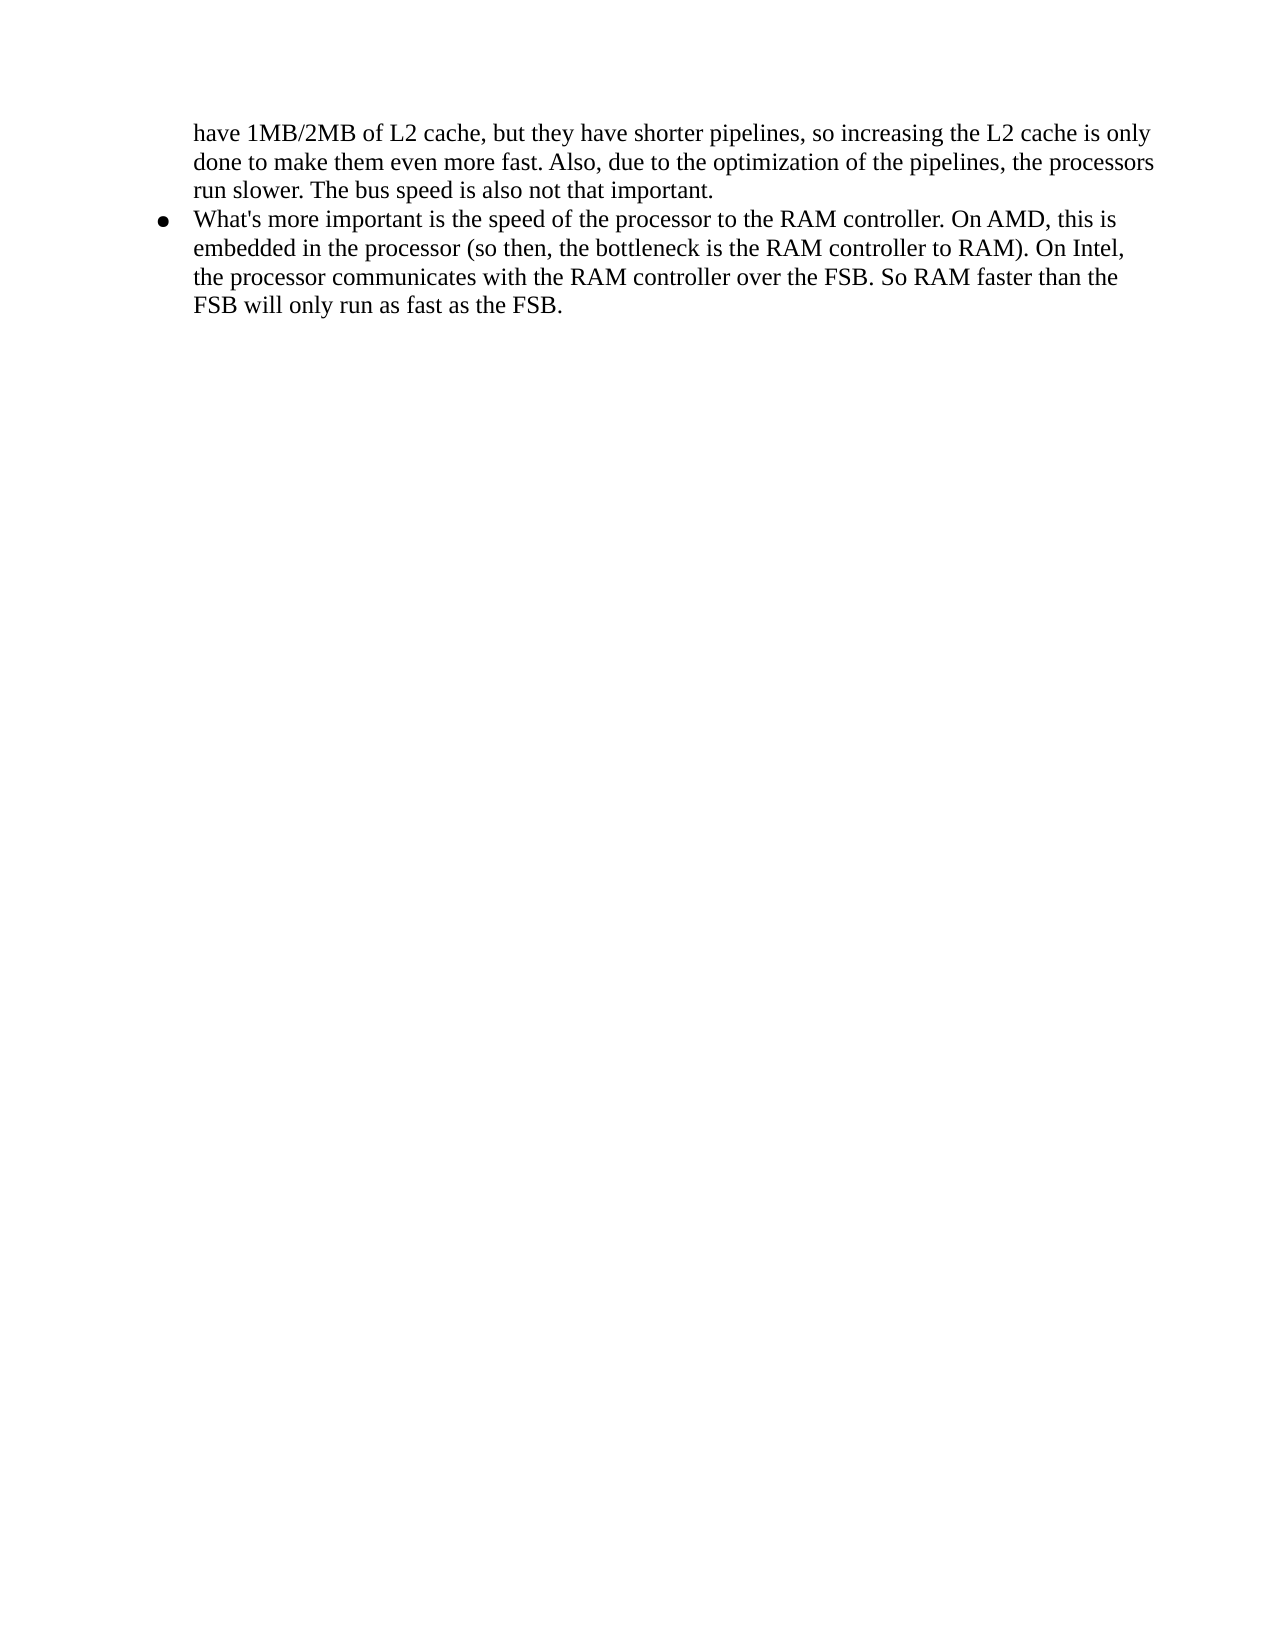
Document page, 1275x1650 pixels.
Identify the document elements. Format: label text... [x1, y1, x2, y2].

list What's more important is the speed of the processor to the RAM controller. On AMD, this is embedded in the processor (so then, the bottleneck is the RAM controller to RAM). On Intel, the processor communicates with the RAM controller over the FSB. So RAM faster than the FSB will only run as fast as the FSB. [156, 204, 1157, 319]
list have 1MB/2MB of L2 cache, but they have shorter pipelines, so increasing the L2 cache is only done to make them even more fast. Also, due to the optimization of the pipelines, the processors run slower. The bus speed is also not that important. [156, 118, 1157, 204]
